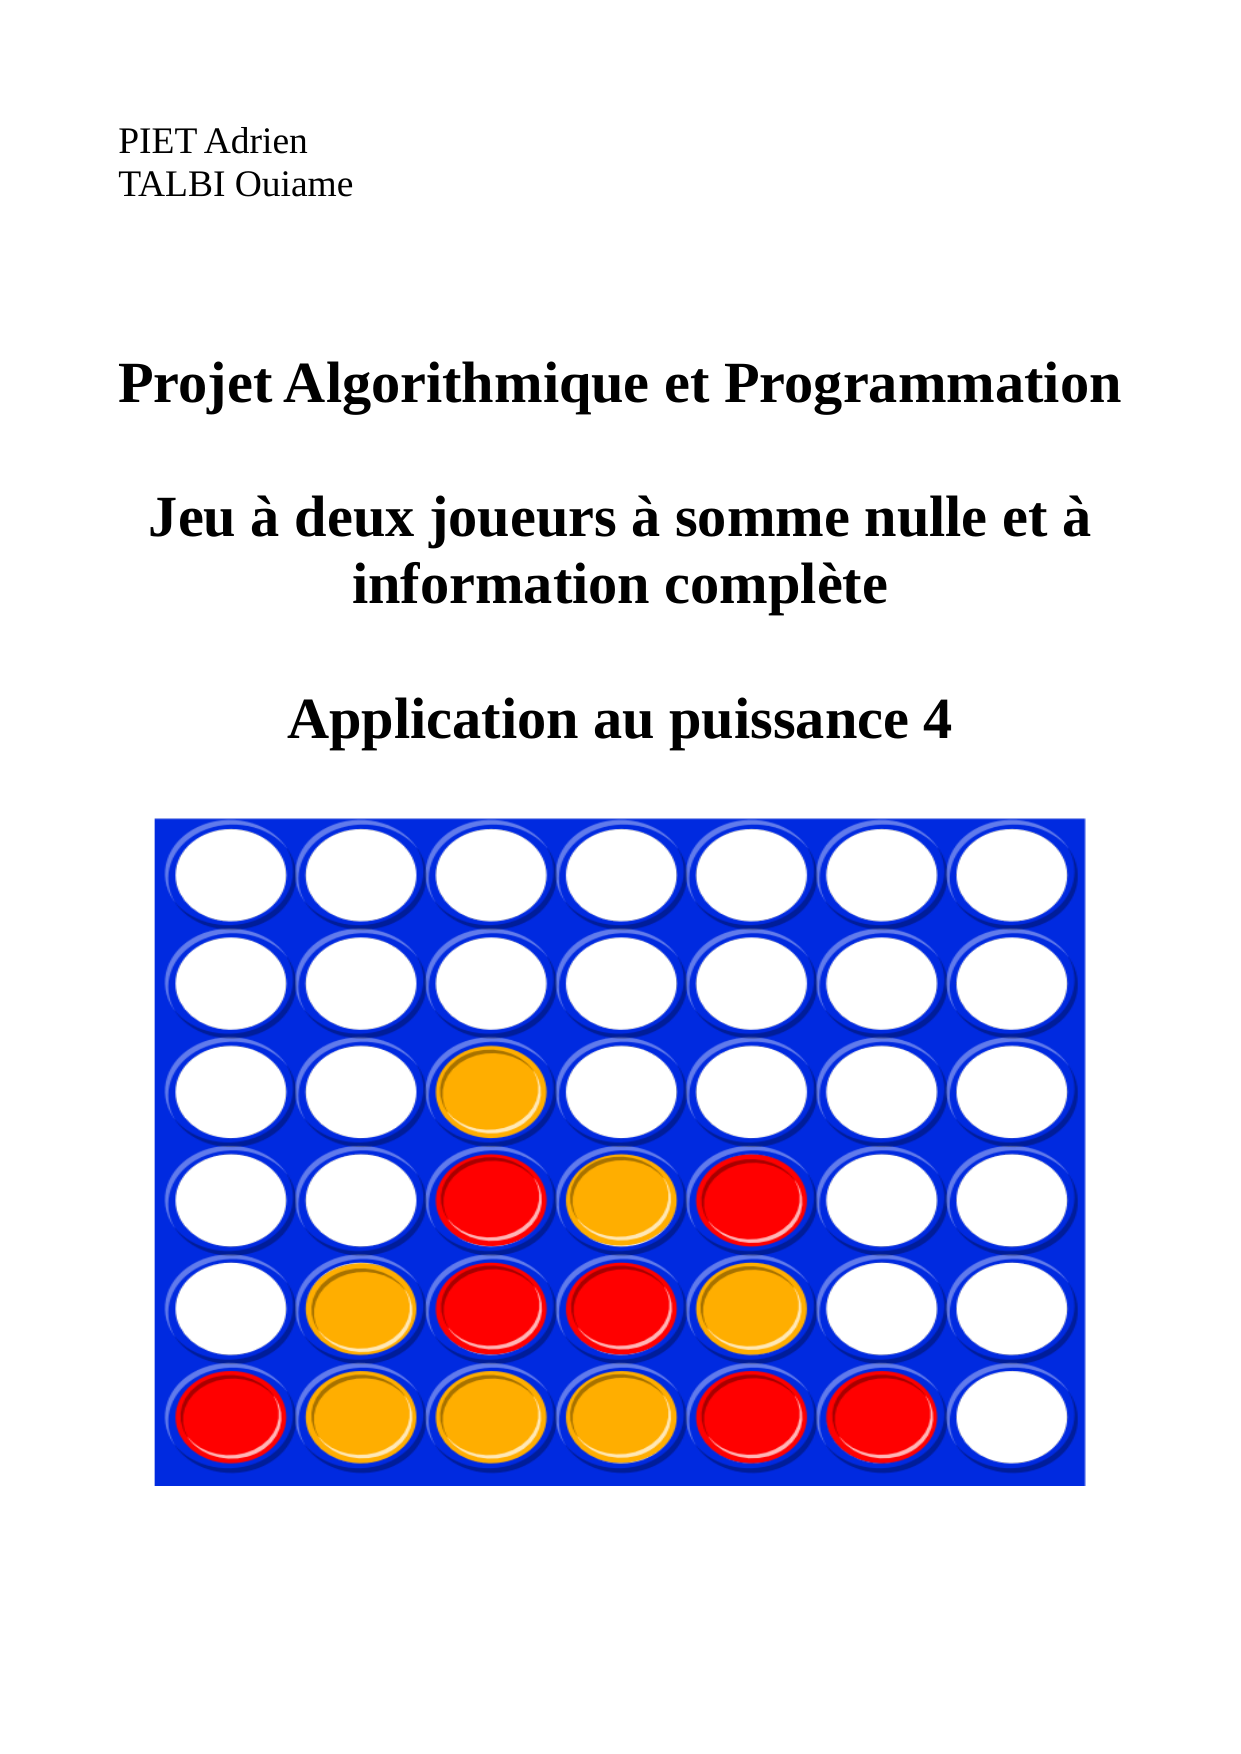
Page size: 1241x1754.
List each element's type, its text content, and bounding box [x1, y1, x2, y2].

text TALBI Ouiame [118, 161, 1122, 204]
picture [154, 817, 1086, 1486]
text Jeu à deux joueurs à somme nulle et à information complète [118, 482, 1122, 616]
text PIET Adrien [118, 118, 1122, 161]
text Application au puissance 4 [118, 683, 1122, 751]
text Projet Algorithmique et Programmation [118, 348, 1122, 415]
